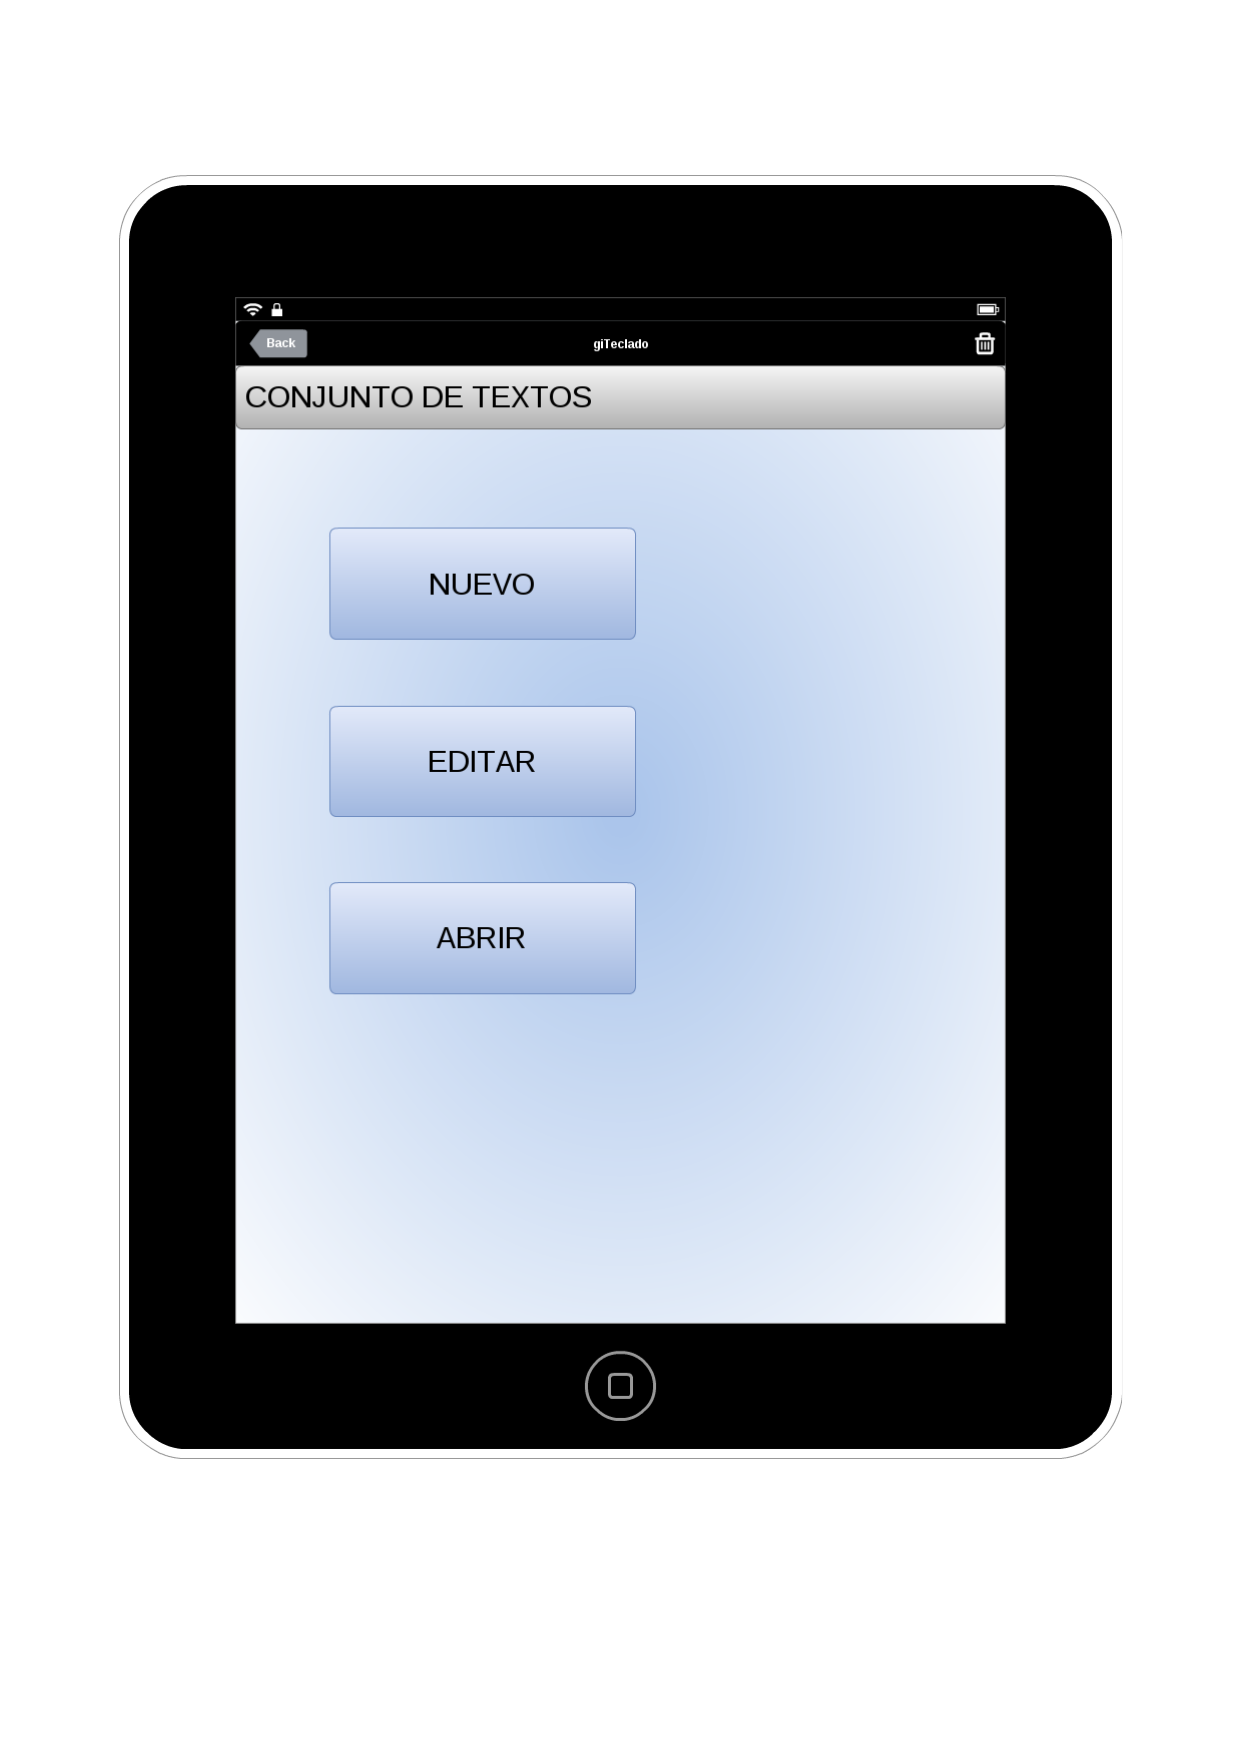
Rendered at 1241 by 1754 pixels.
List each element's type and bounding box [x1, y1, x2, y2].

picture [118, 175, 1123, 1459]
